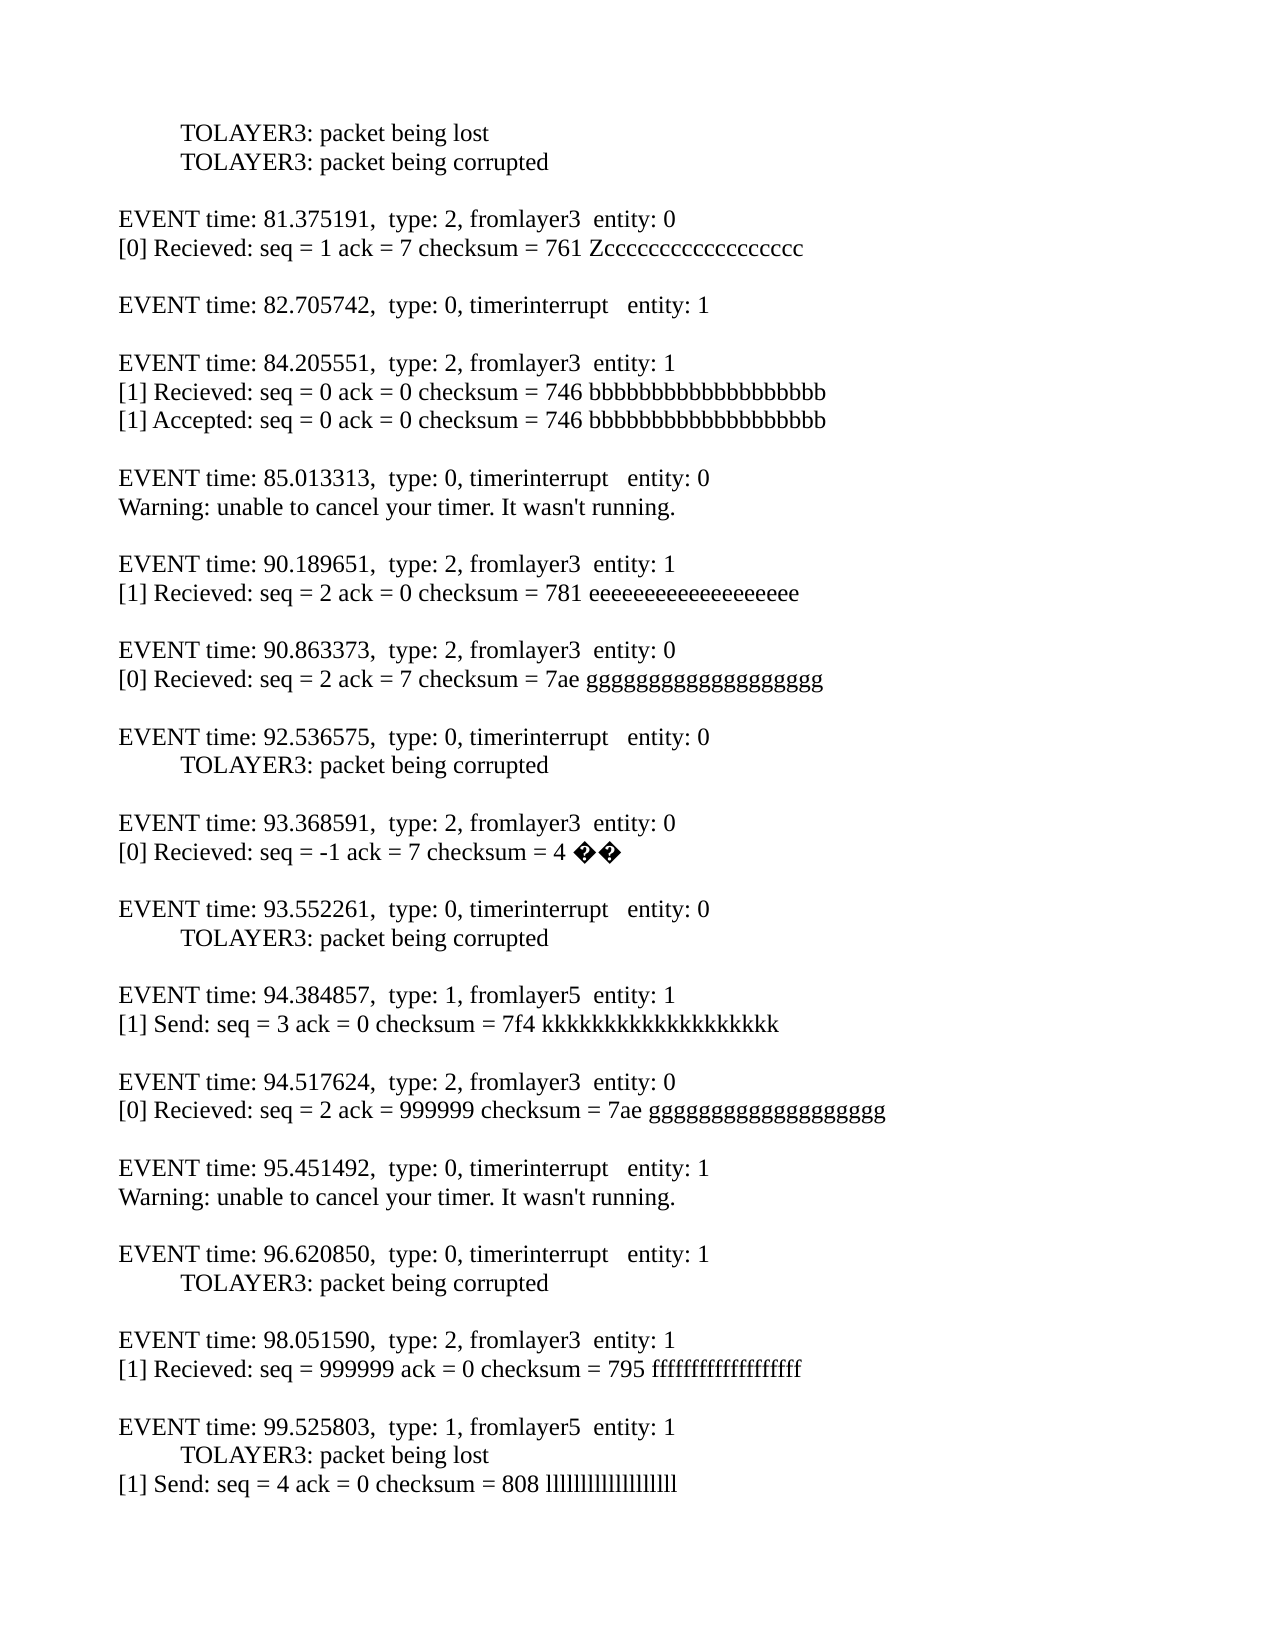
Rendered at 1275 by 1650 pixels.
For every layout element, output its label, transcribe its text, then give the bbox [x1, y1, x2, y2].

text EVENT time: 98.051590, type: 2, fromlayer3 entity: 1 [118, 1326, 1157, 1354]
text EVENT time: 92.536575, type: 0, timerinterrupt entity: 0 [118, 722, 1157, 751]
text [0] Recieved: seq = 2 ack = 999999 checksum = 7ae ggggggggggggggggggg [118, 1096, 1157, 1124]
text [1] Recieved: seq = 999999 ack = 0 checksum = 795 fffffffffffffffffff [118, 1354, 1157, 1383]
text Warning: unable to cancel your timer. It wasn't running. [118, 1182, 1157, 1211]
text [0] Recieved: seq = -1 ack = 7 checksum = 4 �� [118, 837, 1157, 866]
text EVENT time: 81.375191, type: 2, fromlayer3 entity: 0 [118, 204, 1157, 233]
text [1] Send: seq = 4 ack = 0 checksum = 808 lllllllllllllllllll [118, 1469, 1157, 1498]
text Warning: unable to cancel your timer. It wasn't running. [118, 492, 1157, 521]
text EVENT time: 94.517624, type: 2, fromlayer3 entity: 0 [118, 1067, 1157, 1096]
text EVENT time: 94.384857, type: 1, fromlayer5 entity: 1 [118, 981, 1157, 1009]
text [0] Recieved: seq = 2 ack = 7 checksum = 7ae ggggggggggggggggggg [118, 664, 1157, 693]
text EVENT time: 84.205551, type: 2, fromlayer3 entity: 1 [118, 348, 1157, 377]
text TOLAYER3: packet being corrupted [118, 1268, 1157, 1297]
text [0] Recieved: seq = 1 ack = 7 checksum = 761 Zcccccccccccccccccc [118, 233, 1157, 262]
text EVENT time: 90.189651, type: 2, fromlayer3 entity: 1 [118, 549, 1157, 578]
text EVENT time: 85.013313, type: 0, timerinterrupt entity: 0 [118, 463, 1157, 492]
text TOLAYER3: packet being corrupted [118, 923, 1157, 952]
text [1] Accepted: seq = 0 ack = 0 checksum = 746 bbbbbbbbbbbbbbbbbbb [118, 406, 1157, 434]
text [1] Send: seq = 3 ack = 0 checksum = 7f4 kkkkkkkkkkkkkkkkkkk [118, 1009, 1157, 1038]
text [1] Recieved: seq = 0 ack = 0 checksum = 746 bbbbbbbbbbbbbbbbbbb [118, 377, 1157, 406]
text EVENT time: 99.525803, type: 1, fromlayer5 entity: 1 [118, 1412, 1157, 1441]
text EVENT time: 82.705742, type: 0, timerinterrupt entity: 1 [118, 291, 1157, 319]
text EVENT time: 93.552261, type: 0, timerinterrupt entity: 0 [118, 894, 1157, 923]
text EVENT time: 96.620850, type: 0, timerinterrupt entity: 1 [118, 1239, 1157, 1268]
text TOLAYER3: packet being lost [118, 118, 1157, 147]
text EVENT time: 95.451492, type: 0, timerinterrupt entity: 1 [118, 1153, 1157, 1182]
text EVENT time: 93.368591, type: 2, fromlayer3 entity: 0 [118, 808, 1157, 837]
text TOLAYER3: packet being corrupted [118, 751, 1157, 779]
text [1] Recieved: seq = 2 ack = 0 checksum = 781 eeeeeeeeeeeeeeeeeee [118, 578, 1157, 607]
text TOLAYER3: packet being lost [118, 1441, 1157, 1469]
text TOLAYER3: packet being corrupted [118, 147, 1157, 176]
text EVENT time: 90.863373, type: 2, fromlayer3 entity: 0 [118, 636, 1157, 664]
